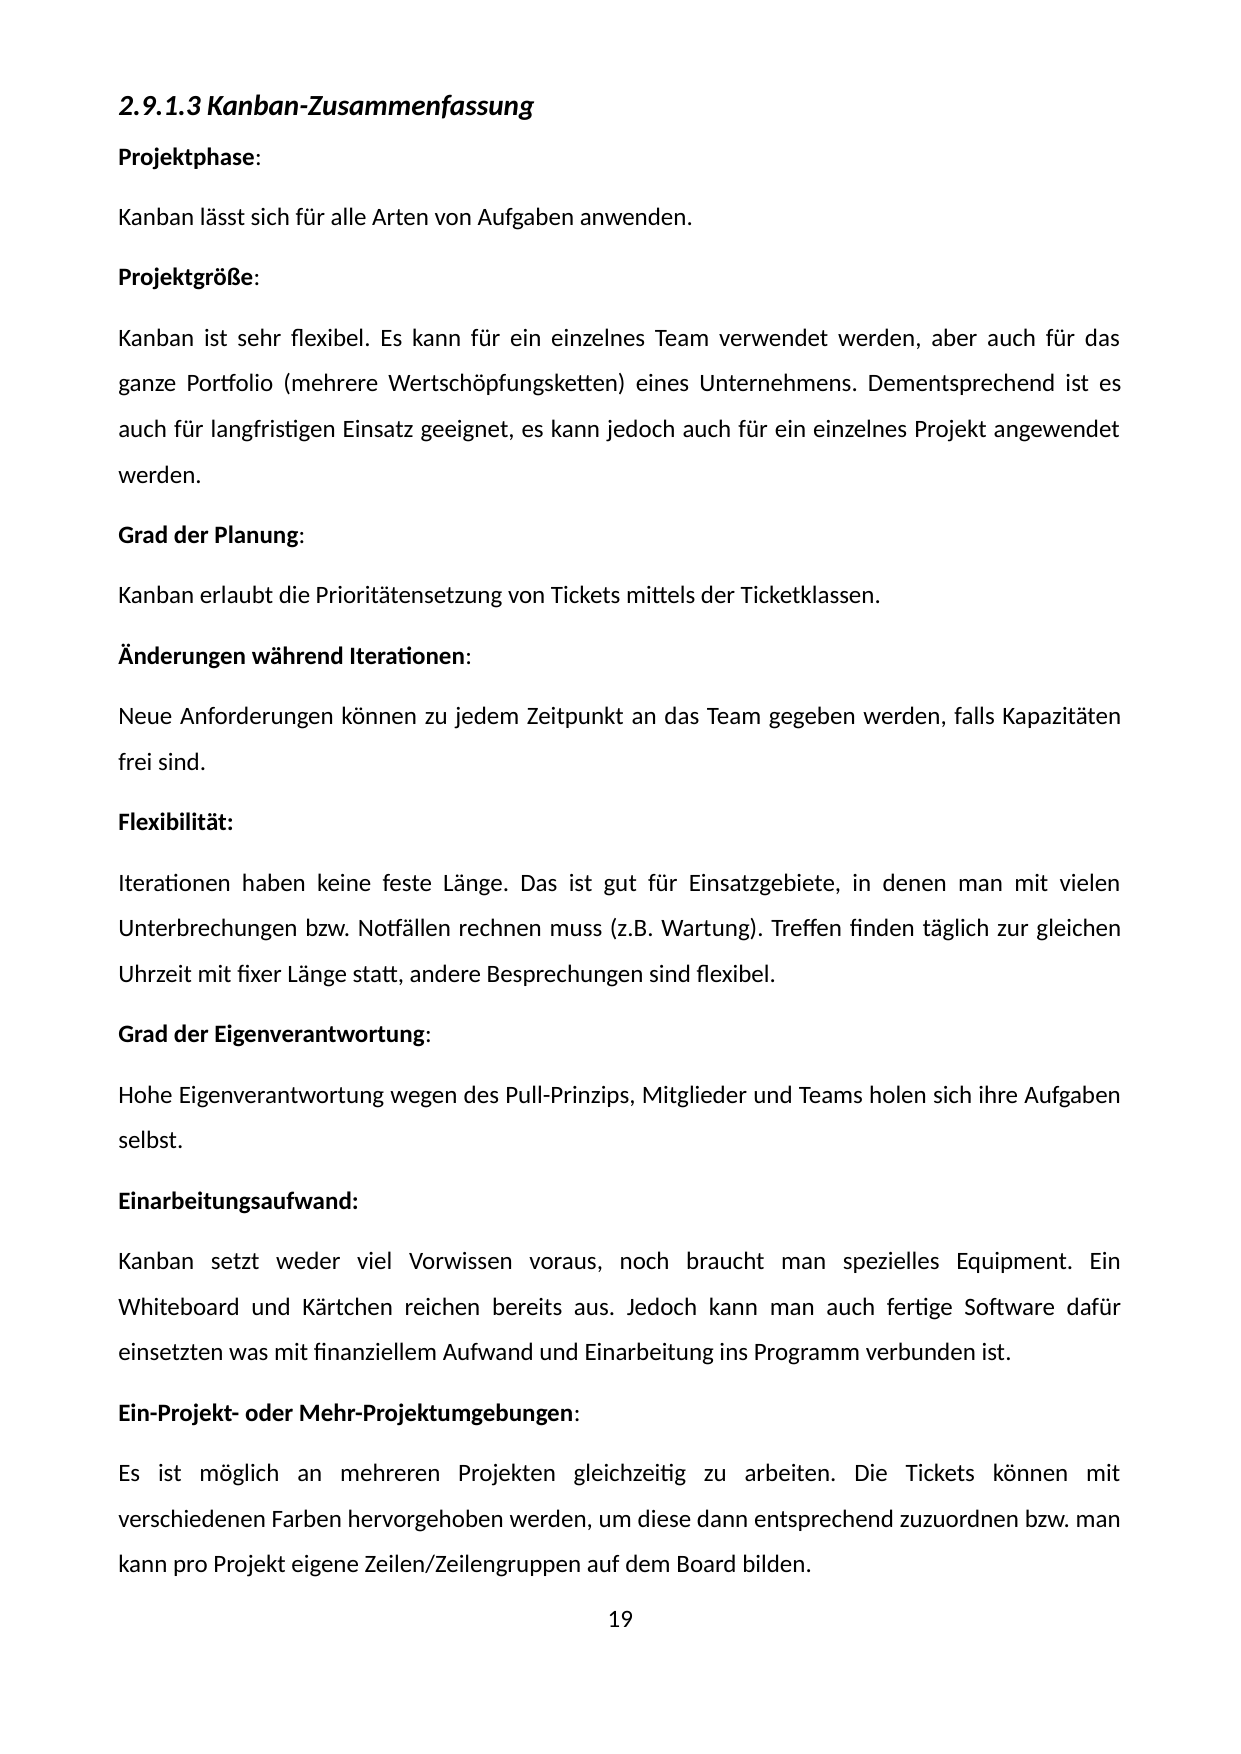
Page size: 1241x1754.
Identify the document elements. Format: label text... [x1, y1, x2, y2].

text Neue Anforderungen können zu jedem Zeitpunkt an das Team gegeben werden, falls Kapazitäten frei sind. [118, 700, 1122, 777]
text Kanban ist sehr flexibel. Es kann für ein einzelnes Team verwendet werden, aber auch für das ganze Portfolio (mehrere Wertschöpfungsketten) eines Unternehmens. Dementsprechend ist es auch für langfristigen Einsatz geeignet, es kann jedoch auch für ein einzelnes Projekt angewendet werden. [118, 322, 1122, 489]
text Einarbeitungsaufwand: [118, 1185, 1122, 1215]
text Änderungen während Iterationen: [118, 640, 1122, 671]
text Flexibilität: [118, 806, 1122, 837]
subtitle 2.9.1.3 Kanban-Zusammenfassung [118, 87, 1122, 123]
text Kanban setzt weder viel Vorwissen voraus, noch braucht man spezielles Equipment. Ein Whiteboard und Kärtchen reichen bereits aus. Jedoch kann man auch fertige Software dafür einsetzten was mit finanziellem Aufwand und Einarbeitung ins Programm verbunden ist. [118, 1245, 1122, 1367]
text Hohe Eigenverantwortung wegen des Pull-Prinzips, Mitglieder und Teams holen sich ihre Aufgaben selbst. [118, 1079, 1122, 1155]
text Es ist möglich an mehreren Projekten gleichzeitig zu arbeiten. Die Tickets können mit verschiedenen Farben hervorgehoben werden, um diese dann entsprechend zuzuordnen bzw. man kann pro Projekt eigene Zeilen/Zeilengruppen auf dem Board bilden. [118, 1457, 1122, 1579]
text Iterationen haben keine feste Länge. Das ist gut für Einsatzgebiete, in denen man mit vielen Unterbrechungen bzw. Notfällen rechnen muss (z.B. Wartung). Treffen finden täglich zur gleichen Uhrzeit mit fixer Länge statt, andere Besprechungen sind flexibel. [118, 867, 1122, 989]
text Kanban lässt sich für alle Arten von Aufgaben anwenden. [118, 201, 1122, 232]
text Ein-Projekt- oder Mehr-Projektumgebungen: [118, 1397, 1122, 1427]
text Kanban erlaubt die Prioritätensetzung von Tickets mittels der Ticketklassen. [118, 580, 1122, 610]
text Projektphase: [118, 141, 1122, 171]
text Grad der Eigenverantwortung: [118, 1018, 1122, 1049]
text Projektgröße: [118, 262, 1122, 292]
text Grad der Planung: [118, 519, 1122, 550]
